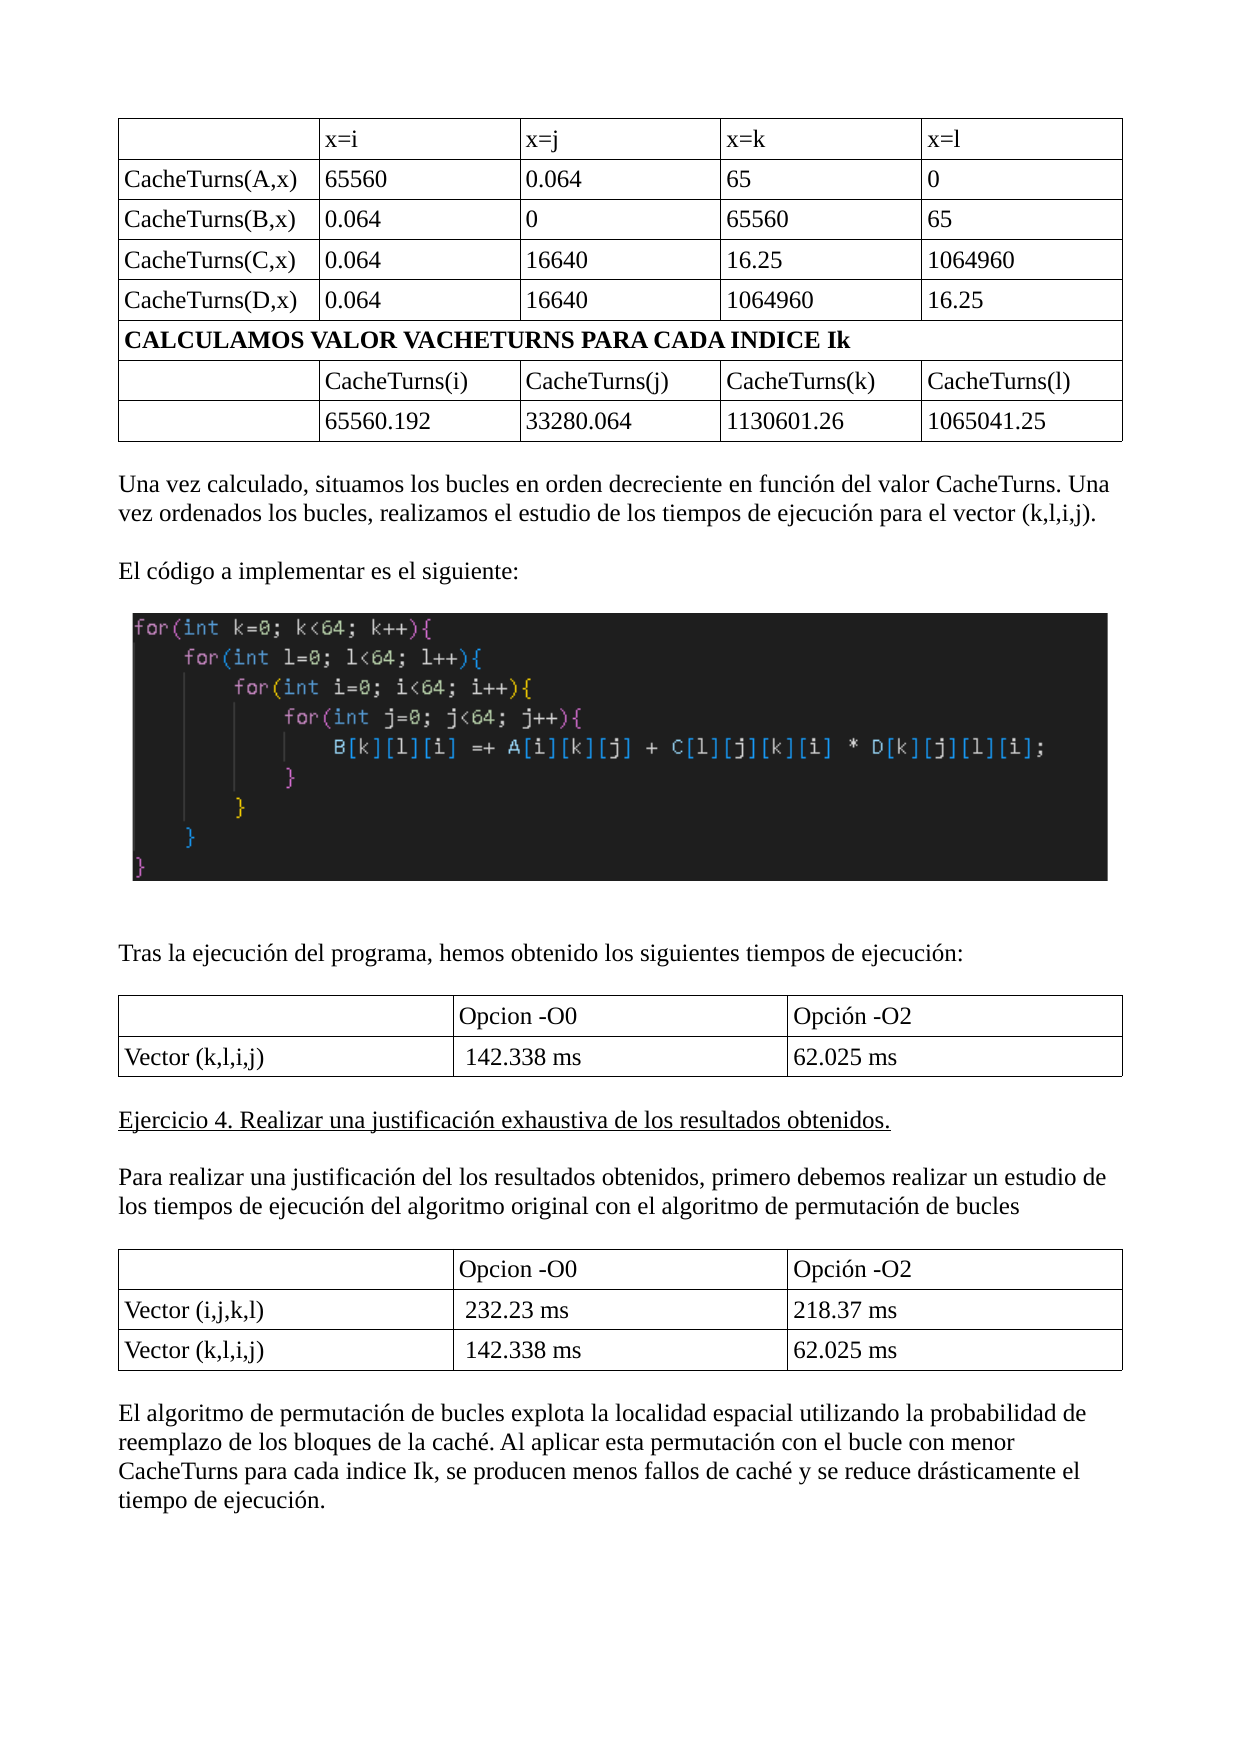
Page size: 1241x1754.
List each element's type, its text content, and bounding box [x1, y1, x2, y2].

table_cell x=i [320, 119, 520, 158]
table_cell [119, 361, 319, 400]
table_cell 16640 [521, 240, 720, 279]
table_cell [119, 401, 319, 441]
table_cell 62.025 ms [788, 1330, 1122, 1369]
table_cell 65560 [721, 200, 921, 239]
table_cell x=k [721, 119, 921, 158]
table_cell 16.25 [922, 280, 1122, 320]
table_cell 62.025 ms [788, 1037, 1122, 1076]
table_cell 16640 [521, 280, 720, 320]
table_cell CALCULAMOS VALOR VACHETURNS PARA CADA INDICE Ik [119, 321, 1122, 360]
table_cell x=j [521, 119, 720, 158]
text El código a implementar es el siguiente: [118, 556, 1122, 584]
table_header Opcion -O0 [454, 996, 787, 1036]
table_cell CacheTurns(A,x) [119, 160, 319, 199]
table_cell CacheTurns(i) [320, 361, 520, 400]
table_header Opción -O2 [788, 1250, 1122, 1289]
text Una vez calculado, situamos los bucles en orden decreciente en función del valor CacheTurns. Una vez ordenados los bucles, realizamos el estudio de los tiempos de ejecución para el vector (k,l,i,j). [118, 469, 1122, 527]
table_cell 0.064 [320, 280, 520, 320]
table_cell CacheTurns(j) [521, 361, 720, 400]
table_cell 65 [922, 200, 1122, 239]
table_header Opción -O2 [788, 996, 1122, 1036]
text El algoritmo de permutación de bucles explota la localidad espacial utilizando la probabilidad de reemplazo de los bloques de la caché. Al aplicar esta permutación con el bucle con menor CacheTurns para cada indice Ik, se producen menos fallos de caché y se reduce drásticamente el tiempo de ejecución. [118, 1398, 1122, 1513]
table_cell 0.064 [521, 160, 720, 199]
table_cell 65560 [320, 160, 520, 199]
table_cell CacheTurns(B,x) [119, 200, 319, 239]
table_cell 218.37 ms [788, 1290, 1122, 1329]
table_cell 0.064 [320, 200, 520, 239]
table_cell x=l [922, 119, 1122, 158]
table_header [119, 1250, 453, 1289]
table_cell 0.064 [320, 240, 520, 279]
table_cell [119, 119, 319, 158]
table_cell 0 [521, 200, 720, 239]
text Ejercicio 4. Realizar una justificación exhaustiva de los resultados obtenidos. [118, 1105, 1122, 1134]
table_cell 65560.192 [320, 401, 520, 441]
table_cell 232.23 ms [454, 1290, 787, 1329]
text Tras la ejecución del programa, hemos obtenido los siguientes tiempos de ejecución: [118, 938, 1122, 967]
table_cell Vector (i,j,k,l) [119, 1290, 453, 1329]
table_cell 65 [721, 160, 921, 199]
table_cell CacheTurns(k) [721, 361, 921, 400]
table_cell 1064960 [922, 240, 1122, 279]
table_cell 142.338 ms [454, 1037, 787, 1076]
table_cell CacheTurns(C,x) [119, 240, 319, 279]
table_cell Vector (k,l,i,j) [119, 1037, 453, 1076]
table_cell 0 [922, 160, 1122, 199]
table_header Opcion -O0 [454, 1250, 787, 1289]
table_header [119, 996, 453, 1036]
table_cell 1064960 [721, 280, 921, 320]
table_cell 1130601.26 [721, 401, 921, 441]
table_cell Vector (k,l,i,j) [119, 1330, 453, 1369]
table_cell CacheTurns(D,x) [119, 280, 319, 320]
table_cell CacheTurns(l) [922, 361, 1122, 400]
table_cell 16.25 [721, 240, 921, 279]
table_cell 1065041.25 [922, 401, 1122, 441]
table_cell 142.338 ms [454, 1330, 787, 1369]
table_cell 33280.064 [521, 401, 720, 441]
picture [132, 613, 1108, 881]
text Para realizar una justificación del los resultados obtenidos, primero debemos realizar un estudio de los tiempos de ejecución del algoritmo original con el algoritmo de permutación de bucles [118, 1162, 1122, 1220]
